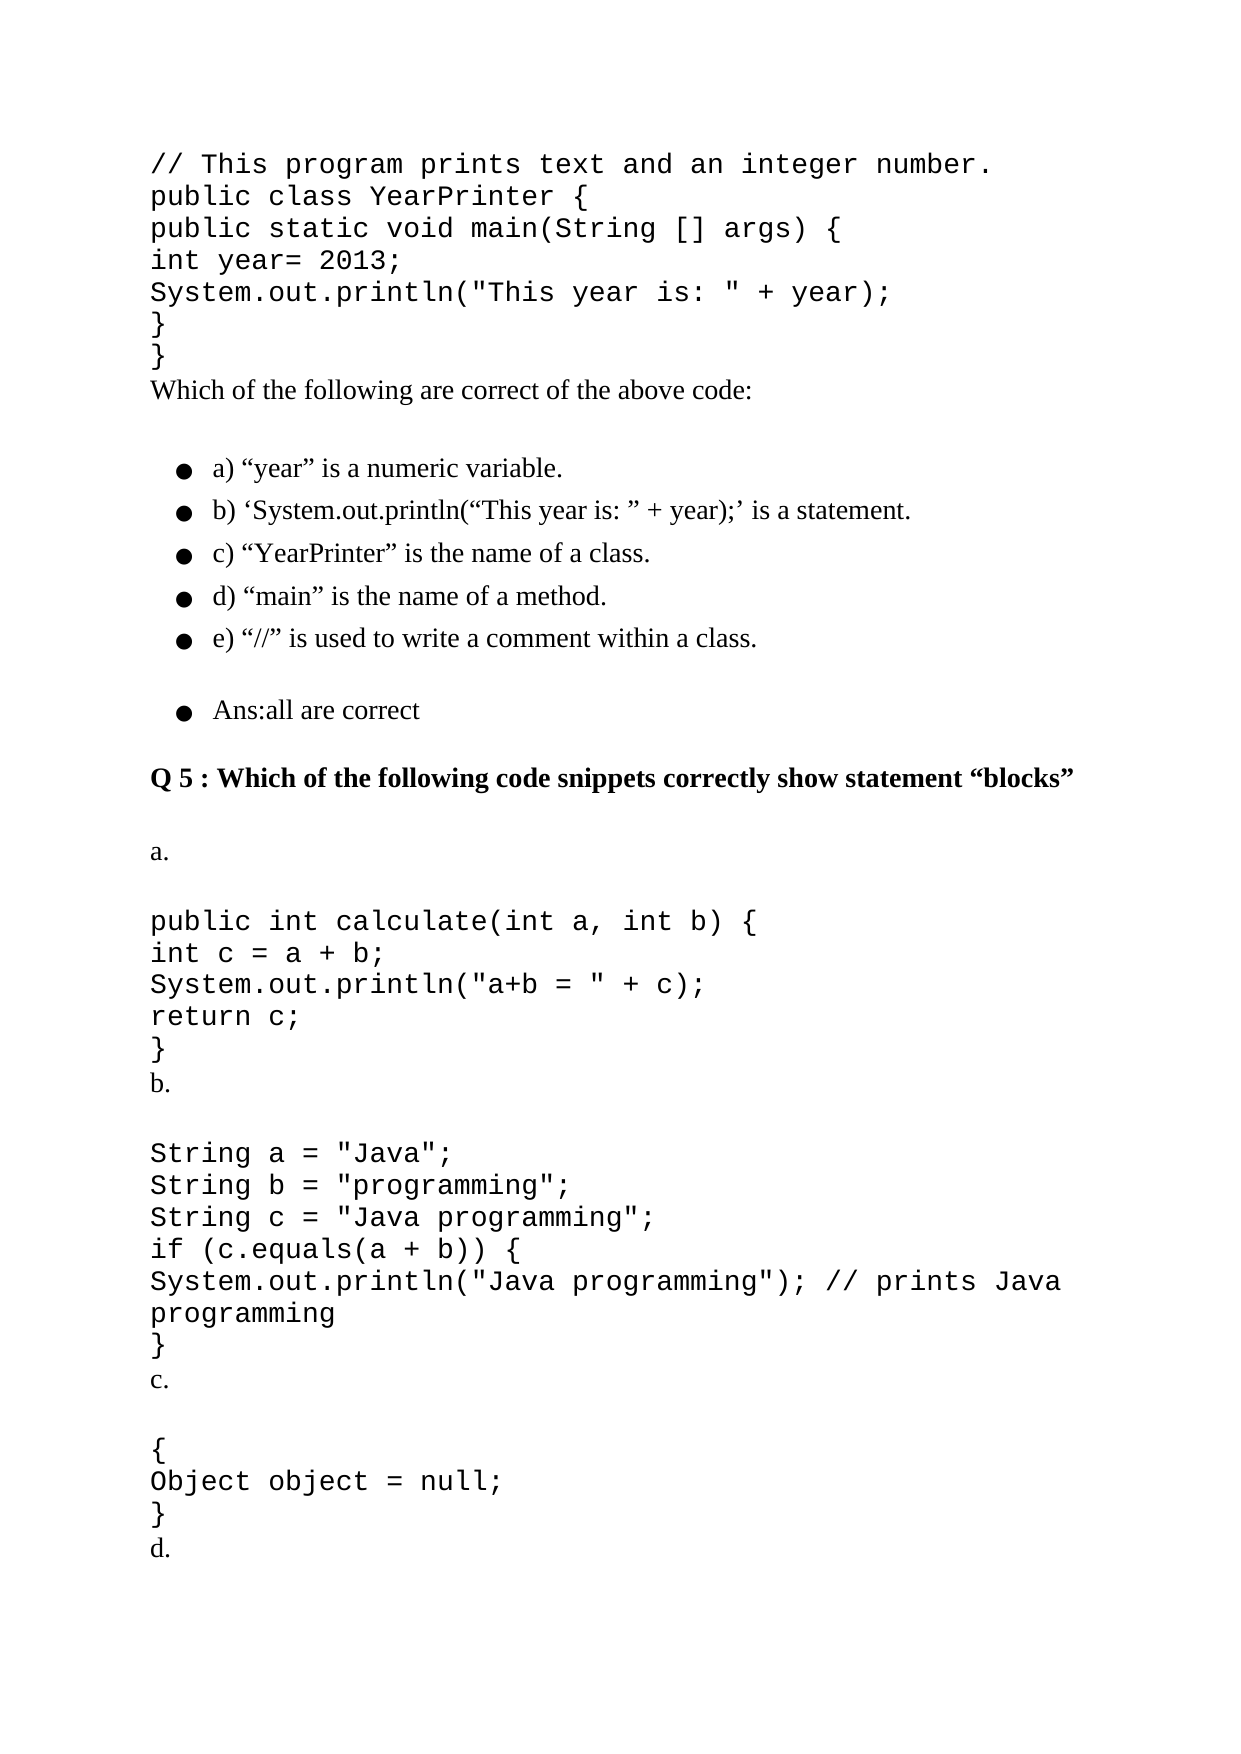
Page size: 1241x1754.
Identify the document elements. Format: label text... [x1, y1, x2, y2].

text String b = "programming"; [150, 1171, 1090, 1203]
text c. [150, 1362, 1090, 1395]
list d) “main” is the name of a method. [175, 574, 1090, 617]
text } [150, 1330, 1090, 1362]
text System.out.println("This year is: " + year); [150, 277, 1090, 309]
text b. [150, 1066, 1090, 1098]
text System.out.println("a+b = " + c); [150, 971, 1090, 1002]
text public int calculate(int a, int b) { [150, 907, 1090, 939]
text // This program prints text and an integer number. [150, 150, 1090, 182]
text String a = "Java"; [150, 1139, 1090, 1171]
text } [150, 1499, 1090, 1531]
text Object object = null; [150, 1467, 1090, 1499]
text int year= 2013; [150, 246, 1090, 277]
text if (c.equals(a + b)) { [150, 1235, 1090, 1267]
list e) “//” is used to write a comment within a class. [175, 617, 1090, 660]
text return c; [150, 1002, 1090, 1034]
text public class YearPrinter { [150, 182, 1090, 214]
text { [150, 1435, 1090, 1467]
list Ans:all are correct [175, 689, 1090, 732]
text } [150, 1034, 1090, 1066]
text d. [150, 1531, 1090, 1563]
text } [150, 341, 1090, 373]
text System.out.println("Java programming"); // prints Java programming [150, 1267, 1090, 1330]
text a. [150, 834, 1090, 866]
list a) “year” is a numeric variable. [175, 446, 1090, 489]
text Which of the following are correct of the above code: [150, 373, 1090, 406]
text public static void main(String [] args) { [150, 214, 1090, 246]
list b) ‘System.out.println(“This year is: ” + year);’ is a statement. [175, 489, 1090, 532]
text Q 5 : Which of the following code snippets correctly show statement “blocks” [150, 761, 1090, 793]
text String c = "Java programming"; [150, 1203, 1090, 1235]
text int c = a + b; [150, 939, 1090, 971]
list c) “YearPrinter” is the name of a class. [175, 532, 1090, 574]
text } [150, 309, 1090, 341]
